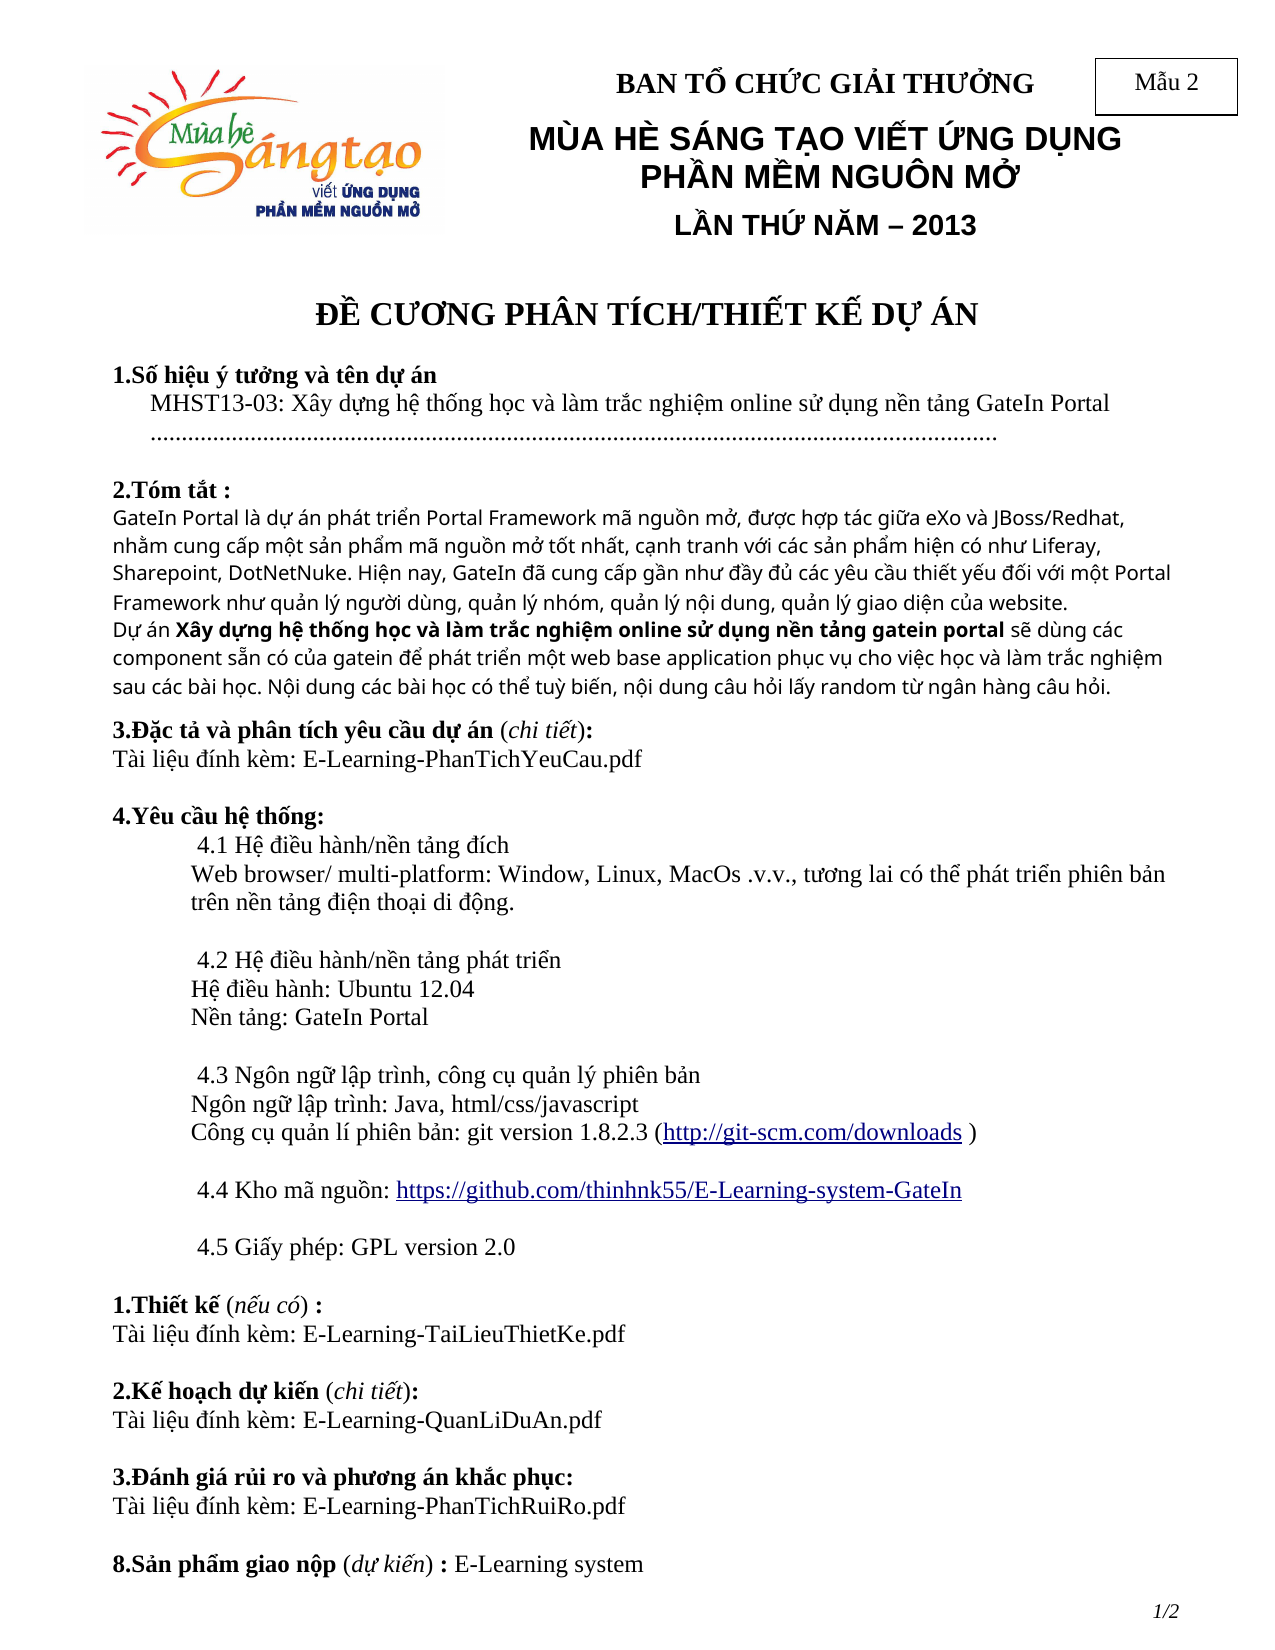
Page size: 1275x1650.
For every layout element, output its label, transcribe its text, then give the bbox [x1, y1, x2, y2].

text Tài liệu đính kèm: E-Learning-PhanTichYeuCau.pdf [112, 744, 1181, 772]
list Kho mã nguồn: https://github.com/thinhnk55/E-Learning-system-GateIn [197, 1175, 1181, 1204]
text Tài liệu đính kèm: E-Learning-TaiLieuThietKe.pdf [112, 1319, 1181, 1347]
text Dự án Xây dựng hệ thống học và làm trắc nghiệm online sử dụng nền tảng gatein portal sẽ dùng các component sẵn có của gatein để phát triển một web base application phục vụ cho việc học và làm trắc nghiệm sau các bài học. Nội dung các bài học có thể tuỳ biến, nội dung câu hỏi lấy random từ ngân hàng câu hỏi. [112, 616, 1181, 701]
list Thiết kế (nếu có) : [112, 1290, 1181, 1319]
list Đánh giá rủi ro và phương án khắc phục: [112, 1462, 1181, 1491]
picture [84, 65, 445, 235]
list Sản phẩm giao nộp (dự kiến) : E-Learning system [112, 1549, 1181, 1577]
text Web browser/ multi-platform: Window, Linux, MacOs .v.v., tương lai có thể phát triển phiên bản trên nền tảng điện thoại di động. [191, 859, 1181, 916]
text Ngôn ngữ lập trình: Java, html/css/javascript [191, 1089, 1181, 1117]
list Giấy phép: GPL version 2.0 [197, 1232, 1181, 1261]
list Hệ điều hành/nền tảng đích [197, 830, 1181, 859]
list Ngôn ngữ lập trình, công cụ quản lý phiên bản [197, 1060, 1181, 1089]
text MHST13-03: Xây dựng hệ thống học và làm trắc nghiệm online sử dụng nền tảng GateIn Portal [150, 388, 1181, 417]
text Nền tảng: GateIn Portal [191, 1002, 1181, 1031]
table_header BAN TỔ CHỨC GIẢI THƯỞNG MÙA HÈ SÁNG TẠO VIẾT ỨNG DỤNG PHẦN MỀM NGUÔN MỞ LẦN THỨ NĂM – 2013 [473, 56, 1178, 243]
list Yêu cầu hệ thống: [112, 801, 1181, 830]
text Tài liệu đính kèm: E-Learning-PhanTichRuiRo.pdf [112, 1491, 1181, 1520]
text ĐỀ CƯƠNG PHÂN TÍCH/THIẾT KẾ DỰ ÁN [112, 294, 1181, 333]
list Số hiệu ý tưởng và tên dự án [112, 360, 1181, 388]
list Tóm tắt : [112, 475, 1181, 503]
text Tài liệu đính kèm: E-Learning-QuanLiDuAn.pdf [112, 1405, 1181, 1434]
list Kế hoạch dự kiến (chi tiết): [112, 1376, 1181, 1405]
list Hệ điều hành/nền tảng phát triển [197, 945, 1181, 974]
text Hệ điều hành: Ubuntu 12.04 [191, 974, 1181, 1002]
list Đặc tả và phân tích yêu cầu dự án (chi tiết): [112, 715, 1181, 744]
text Công cụ quản lí phiên bản: git version 1.8.2.3 (http://git-scm.com/downloads ) [191, 1117, 1181, 1146]
text GateIn Portal là dự án phát triển Portal Framework mã nguồn mở, được hợp tác giữa eXo và JBoss/Redhat, nhằm cung cấp một sản phẩm mã nguồn mở tốt nhất, cạnh tranh với các sản phẩm hiện có như Liferay, Sharepoint, DotNetNuke. Hiện nay, GateIn đã cung cấp gần như đầy đủ các yêu cầu thiết yếu đối với một Portal Framework như quản lý người dùng, quản lý nhóm, quản lý nội dung, quản lý giao diện của website. [112, 503, 1181, 616]
table_header [56, 56, 473, 243]
